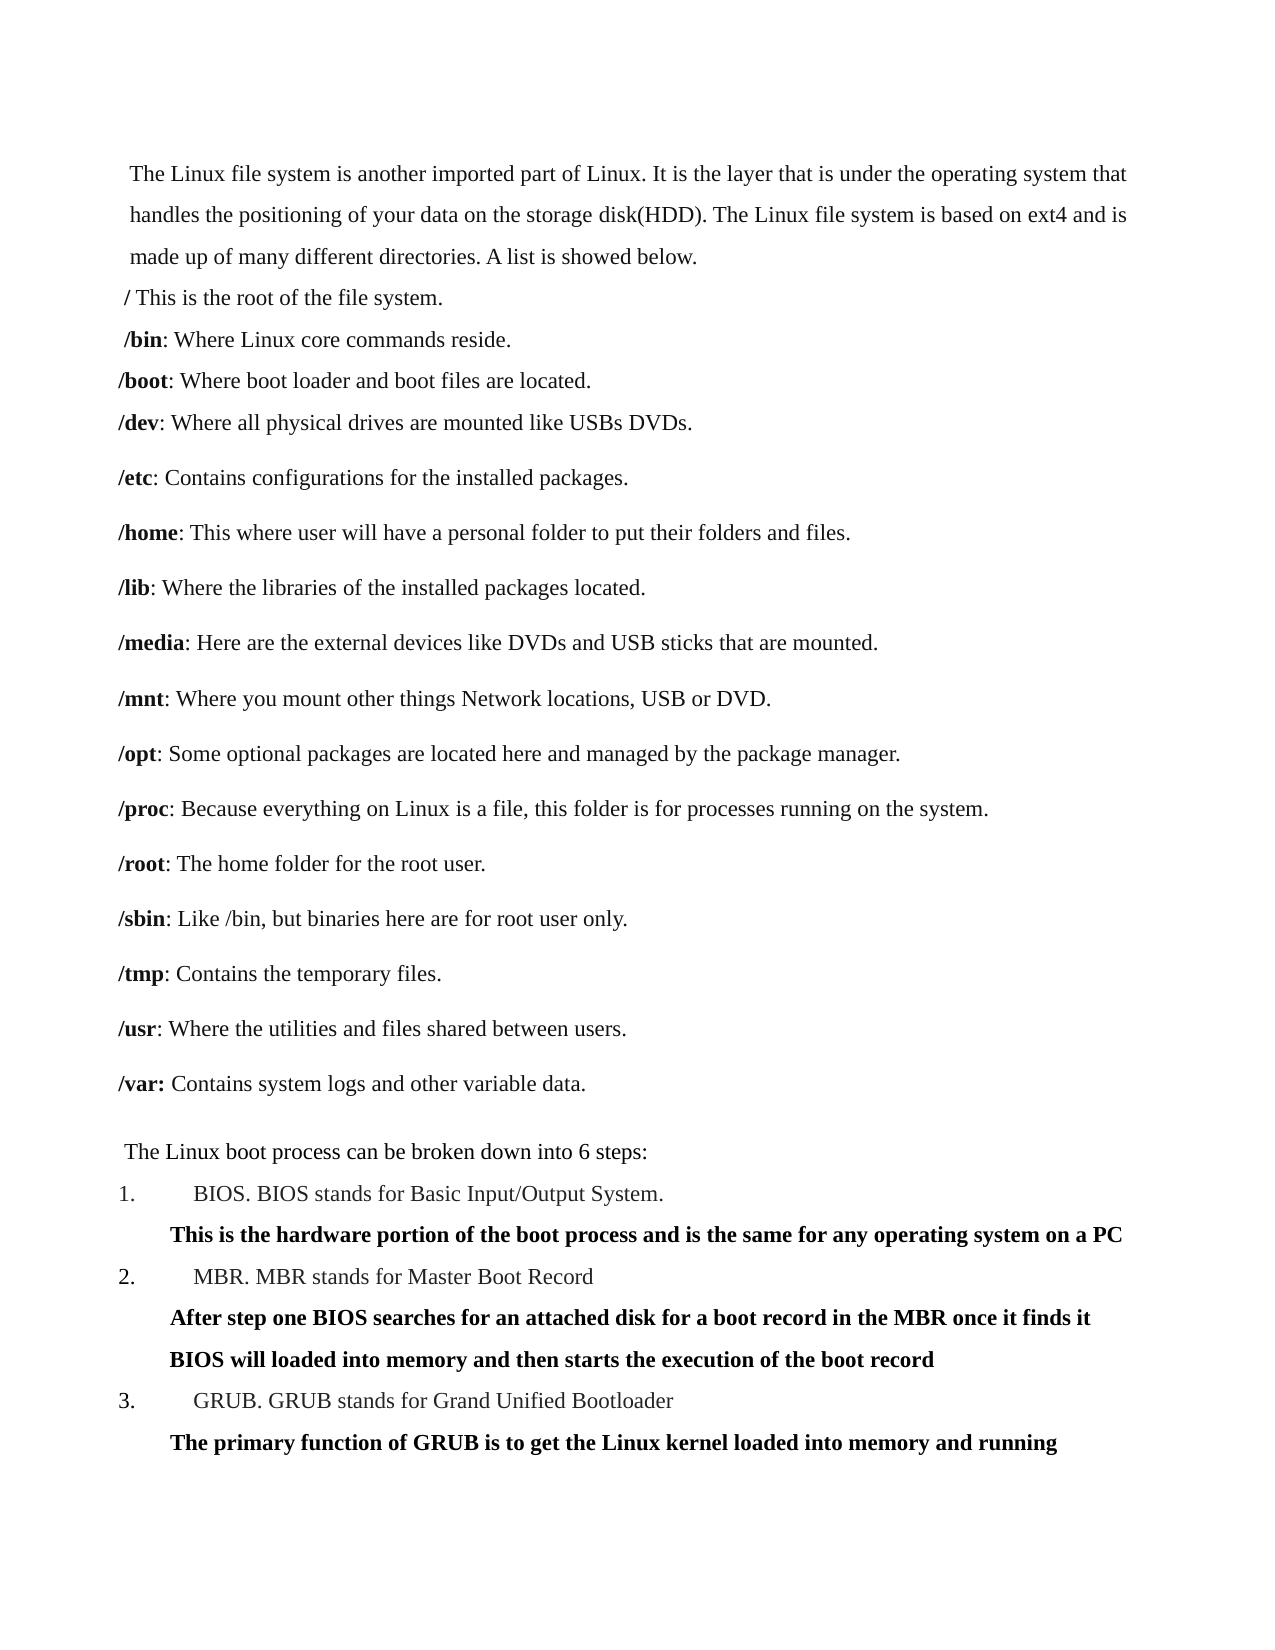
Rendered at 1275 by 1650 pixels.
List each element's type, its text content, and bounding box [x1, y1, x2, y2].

text /root: The home folder for the root user. [118, 850, 1157, 876]
text /mnt: Where you mount other things Network locations, USB or DVD. [118, 684, 1157, 711]
text The Linux boot process can be broken down into 6 steps: [118, 1138, 1157, 1164]
text /sbin: Like /bin, but binaries here are for root user only. [118, 905, 1157, 931]
text /media: Here are the external devices like DVDs and USB sticks that are mounted. [118, 629, 1157, 656]
list This is the hardware portion of the boot process and is the same for any operating system on a PC [118, 1221, 1157, 1248]
text made up of many different directories. A list is showed below. [118, 243, 1157, 269]
text /usr: Where the utilities and files shared between users. [118, 1015, 1157, 1042]
text /proc: Because everything on Linux is a file, this folder is for processes running on the system. [118, 795, 1157, 821]
text /tmp: Contains the temporary files. [118, 960, 1157, 986]
list BIOS will loaded into memory and then starts the execution of the boot record [118, 1346, 1157, 1372]
text /dev: Where all physical drives are mounted like USBs DVDs. [118, 409, 1157, 435]
list MBR. MBR stands for Master Boot Record [118, 1263, 1157, 1289]
text /lib: Where the libraries of the installed packages located. [118, 574, 1157, 601]
text /bin: Where Linux core commands reside. [118, 326, 1157, 352]
text / This is the root of the file system. [118, 284, 1157, 311]
text /home: This where user will have a personal folder to put their folders and files. [118, 519, 1157, 546]
list The primary function of GRUB is to get the Linux kernel loaded into memory and running [118, 1429, 1157, 1456]
text /boot: Where boot loader and boot files are located. [118, 367, 1157, 394]
text /etc: Contains configurations for the installed packages. [118, 464, 1157, 491]
list BIOS. BIOS stands for Basic Input/Output System. [118, 1180, 1157, 1206]
text handles the positioning of your data on the storage disk(HDD). The Linux file system is based on ext4 and is [118, 201, 1157, 228]
text /opt: Some optional packages are located here and managed by the package manager. [118, 740, 1157, 766]
list GRUB. GRUB stands for Grand Unified Bootloader [118, 1388, 1157, 1414]
text The Linux file system is another imported part of Linux. It is the layer that is under the operating system that [118, 160, 1157, 186]
text /var: Contains system logs and other variable data. [118, 1070, 1157, 1097]
list After step one BIOS searches for an attached disk for a boot record in the MBR once it finds it [118, 1304, 1157, 1331]
